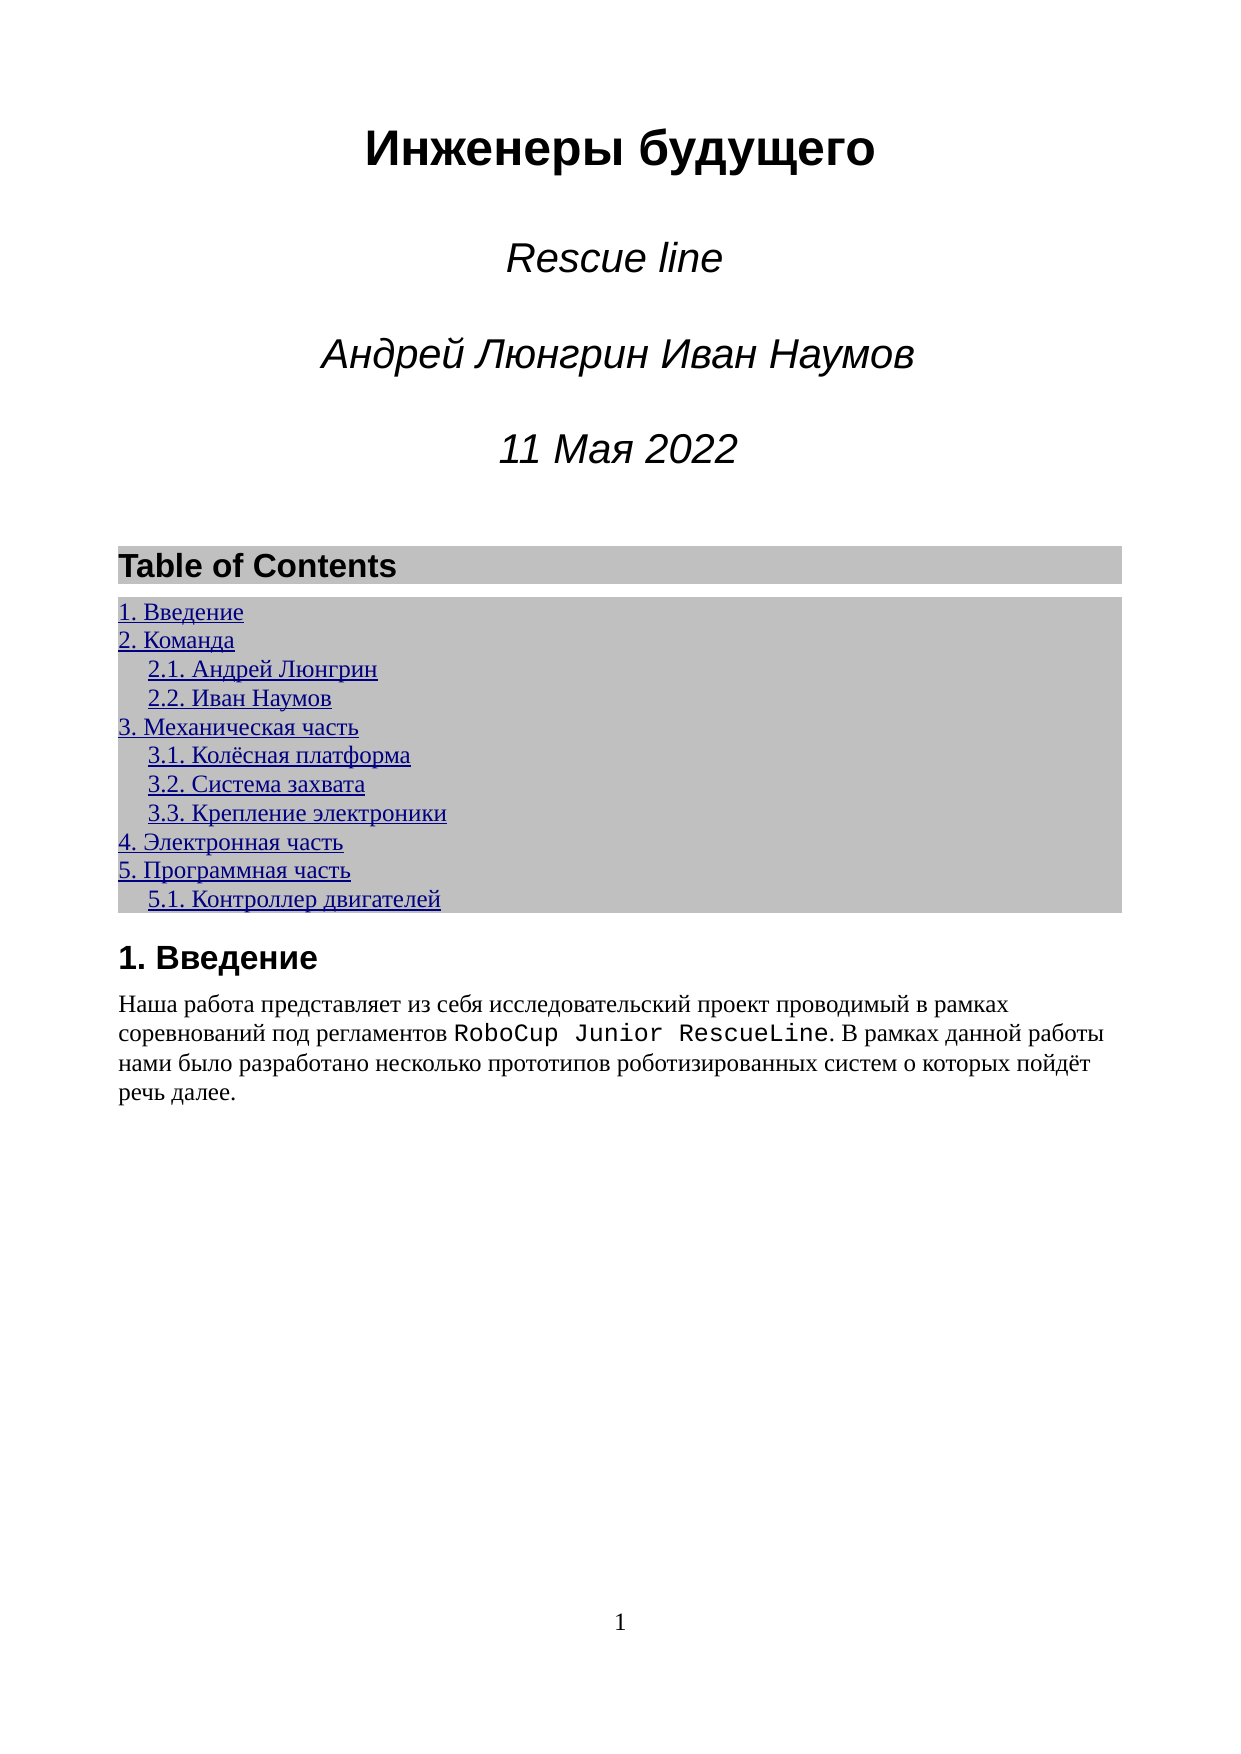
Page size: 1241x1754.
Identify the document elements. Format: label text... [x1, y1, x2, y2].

text 3.1. Колёсная платформа [148, 740, 1122, 769]
subtitle Андрей Люнгрин Иван Наумов [118, 329, 1122, 377]
text 3.3. Крепление электроники [148, 798, 1122, 827]
text 2.2. Иван Наумов [148, 683, 1122, 712]
subtitle Table of Contents [118, 546, 1122, 584]
text Наша работа представляет из себя исследовательский проект проводимый в рамках соревнований под регламентов RoboCup Junior RescueLine. В рамках данной работы нами было разработано несколько прототипов роботизированных систем о которых пойдёт речь далее. [118, 989, 1122, 1106]
text 3. Механическая часть [118, 712, 1122, 740]
text 4. Электронная часть [118, 827, 1122, 855]
text 5. Программная часть [118, 855, 1122, 884]
text 3.2. Система захвата [148, 769, 1122, 798]
text 2. Команда [118, 625, 1122, 654]
text 1. Введение [118, 597, 1122, 625]
subtitle 11 Мая 2022 [118, 425, 1122, 473]
subtitle Rescue line [118, 233, 1122, 281]
title Инженеры будущего [118, 118, 1122, 176]
text 5.1. Контроллер двигателей [148, 884, 1122, 913]
text 2.1. Андрей Люнгрин [148, 654, 1122, 683]
subtitle Введение [118, 938, 1122, 976]
